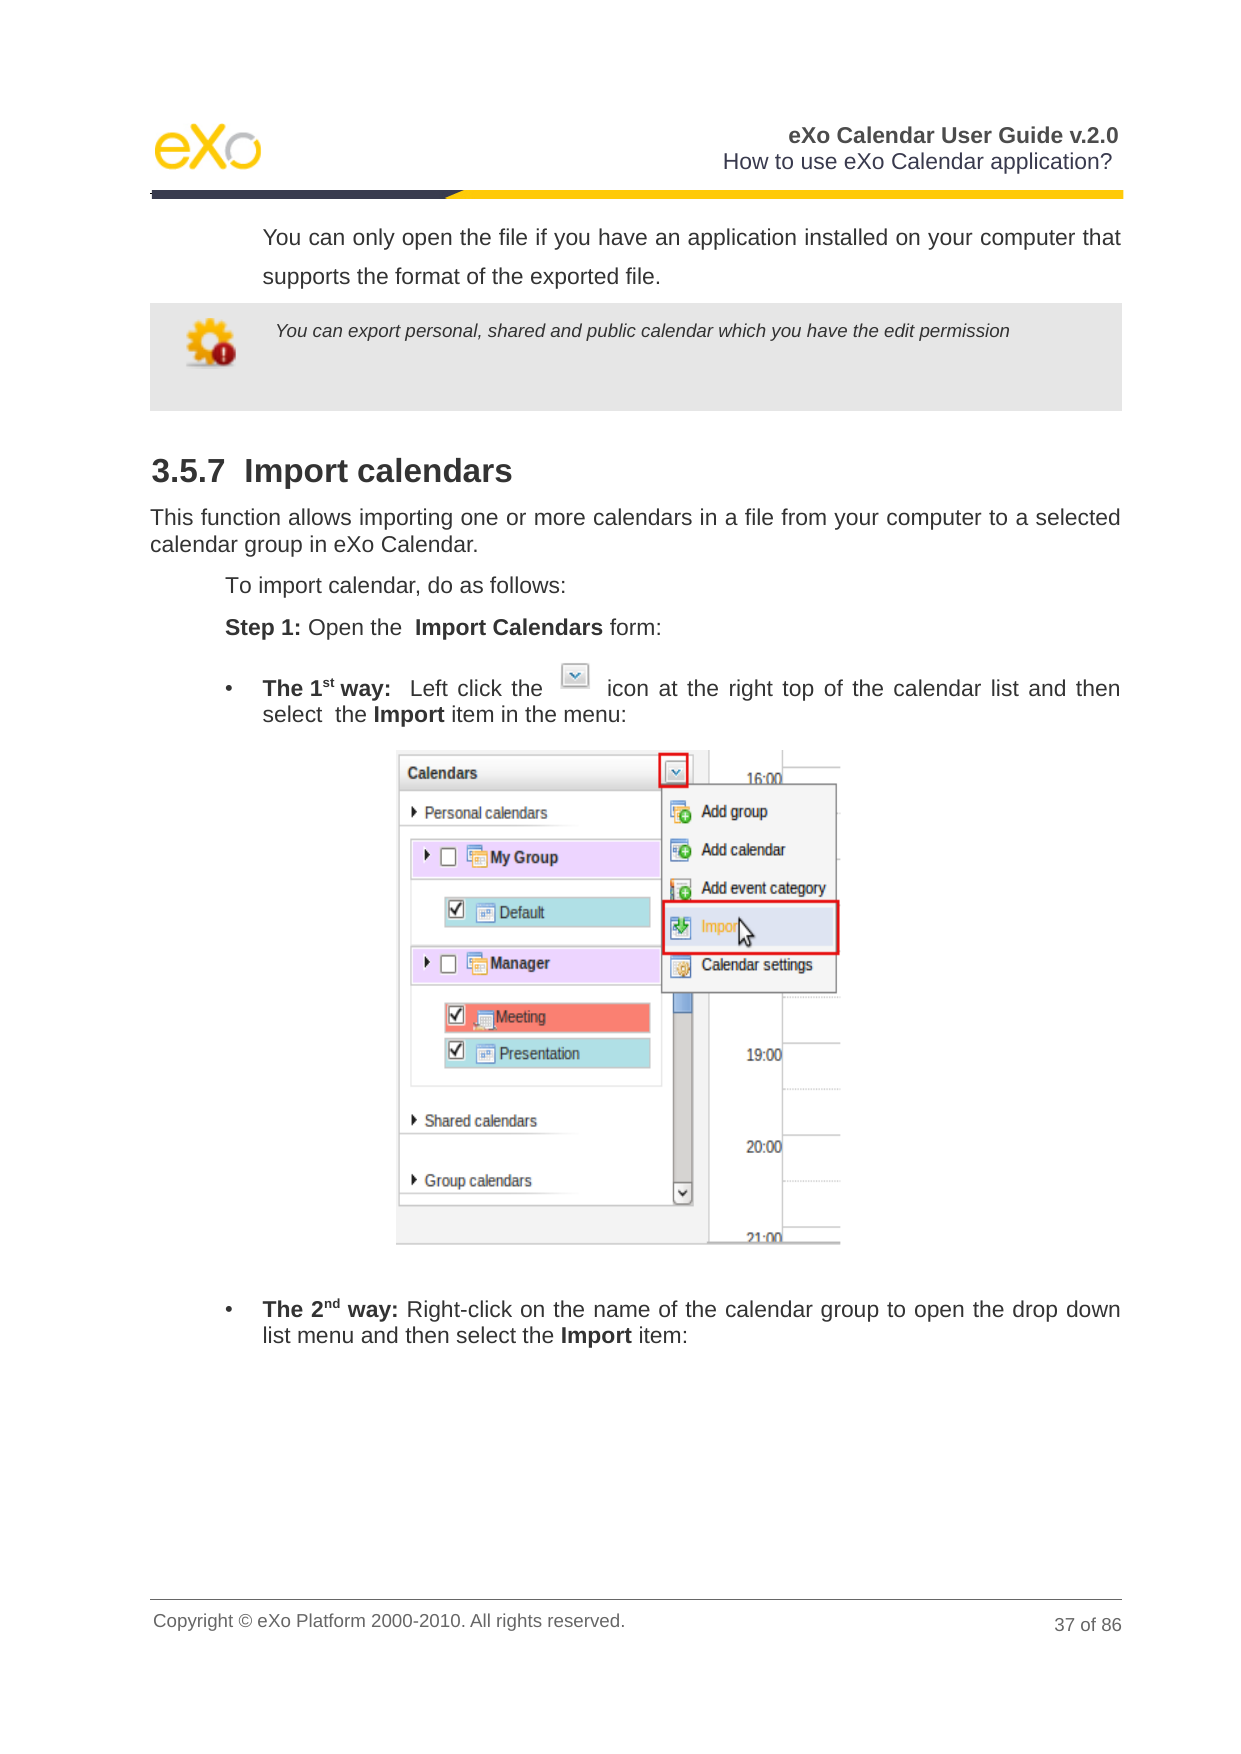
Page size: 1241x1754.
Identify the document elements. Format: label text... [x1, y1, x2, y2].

picture [155, 123, 262, 170]
list Step 1: Open the Import Calendars form: [187, 613, 1122, 640]
picture [185, 318, 236, 369]
picture [560, 662, 590, 689]
list The 1st way: Left click the icon at the right top of the calendar list and then select the Import item in the menu: [225, 655, 1122, 728]
picture [151, 190, 1124, 199]
text This function allows importing one or more calendars in a file from your computer to a selected calendar group in eXo Calendar. [150, 504, 1122, 557]
list The 2nd way: Right-click on the name of the calendar group to open the drop down list menu and then select the Import item: [225, 1296, 1122, 1349]
table_header [150, 303, 269, 411]
subtitle Import calendars [150, 451, 1122, 489]
list To import calendar, do as follows: [187, 572, 1122, 598]
list You can only open the file if you have an application installed on your computer that supports the format of the exported file. [225, 223, 1122, 289]
picture [396, 750, 841, 1248]
table_header You can export personal, shared and public calendar which you have the edit permission [269, 303, 1122, 411]
